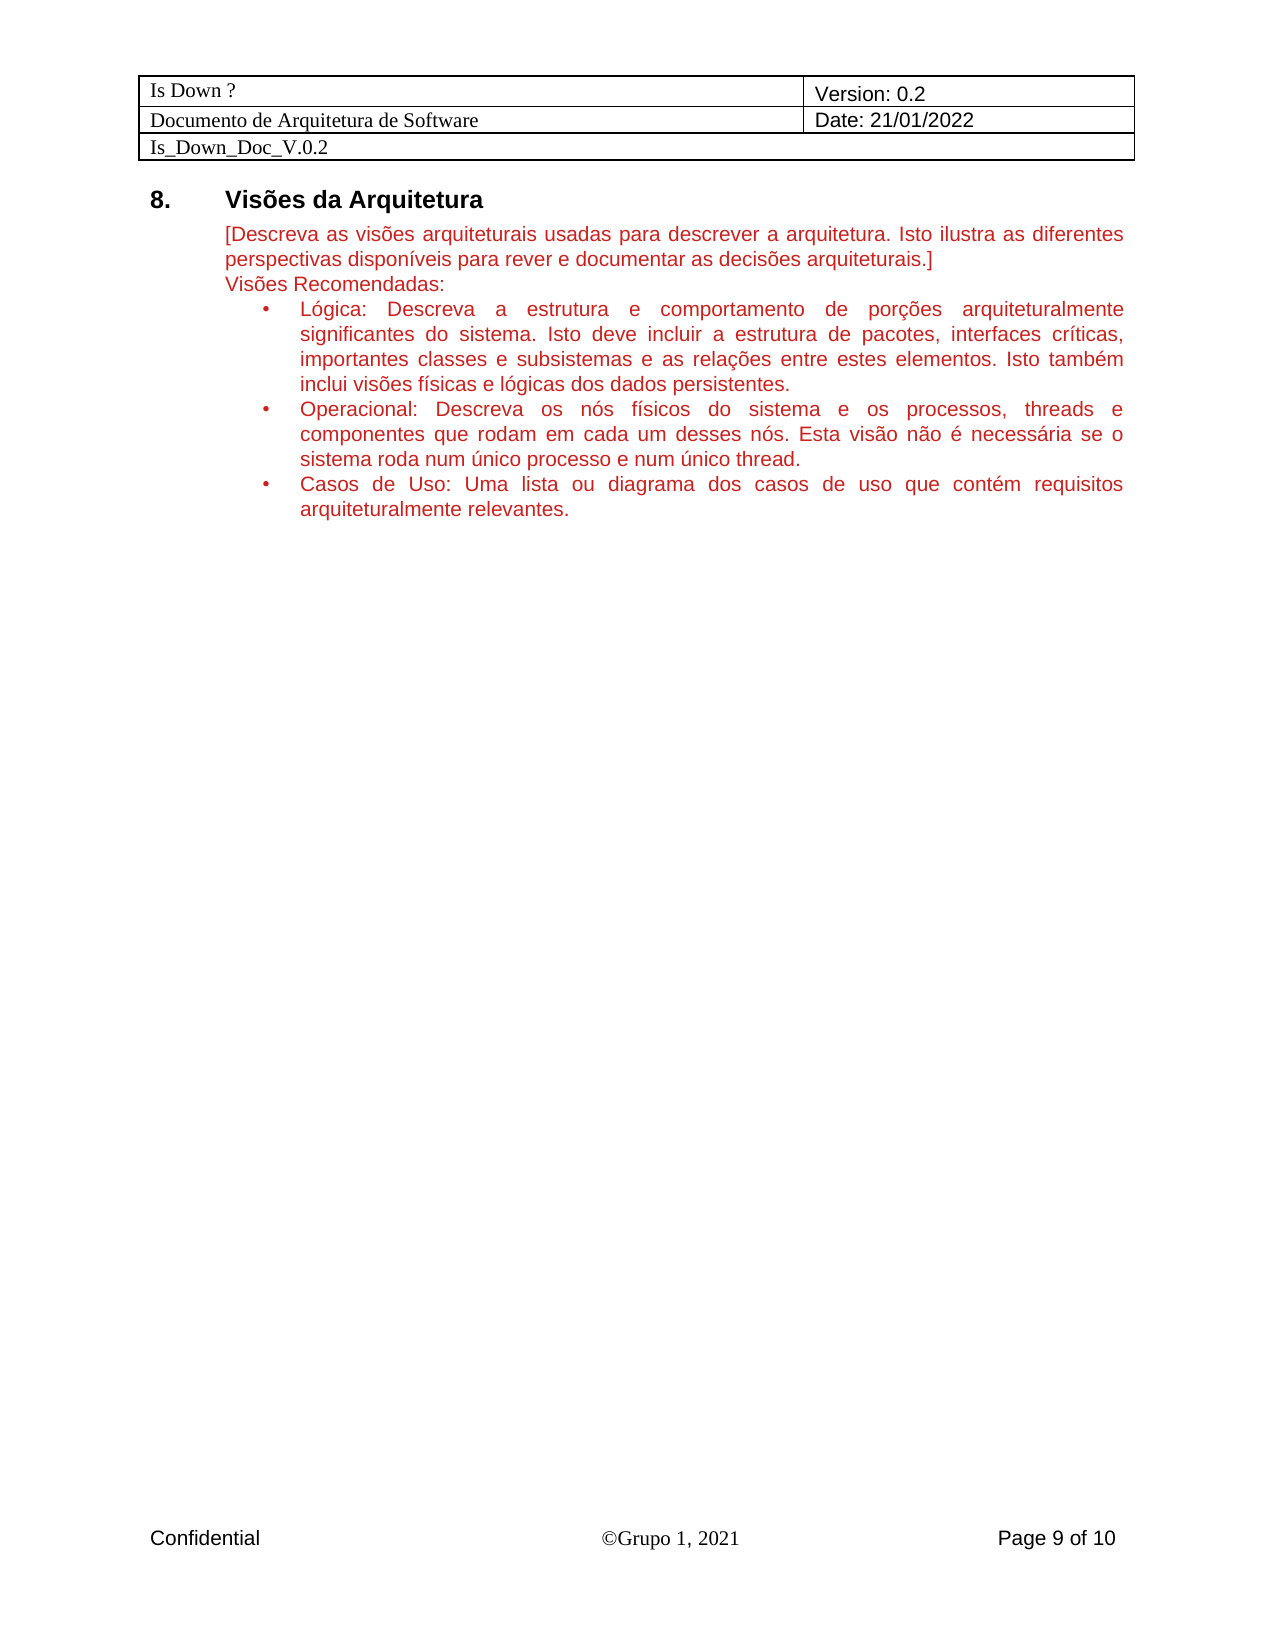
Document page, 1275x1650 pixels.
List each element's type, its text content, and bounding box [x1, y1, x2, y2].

subtitle Visões da Arquitetura [150, 185, 1125, 214]
list Operacional: Descreva os nós físicos do sistema e os processos, threads e componentes que rodam em cada um desses nós. Esta visão não é necessária se o sistema roda num único processo e num único thread. [262, 395, 1125, 470]
list Lógica: Descreva a estrutura e comportamento de porções arquiteturalmente significantes do sistema. Isto deve incluir a estrutura de pacotes, interfaces críticas, importantes classes e subsistemas e as relações entre estes elementos. Isto também inclui visões físicas e lógicas dos dados persistentes. [262, 295, 1125, 395]
text [Descreva as visões arquiteturais usadas para descrever a arquitetura. Isto ilustra as diferentes perspectivas disponíveis para rever e documentar as decisões arquiteturais.] [225, 220, 1125, 270]
list Casos de Uso: Uma lista ou diagrama dos casos de uso que contém requisitos arquiteturalmente relevantes. [262, 470, 1125, 520]
text Visões Recomendadas: [225, 270, 1125, 295]
